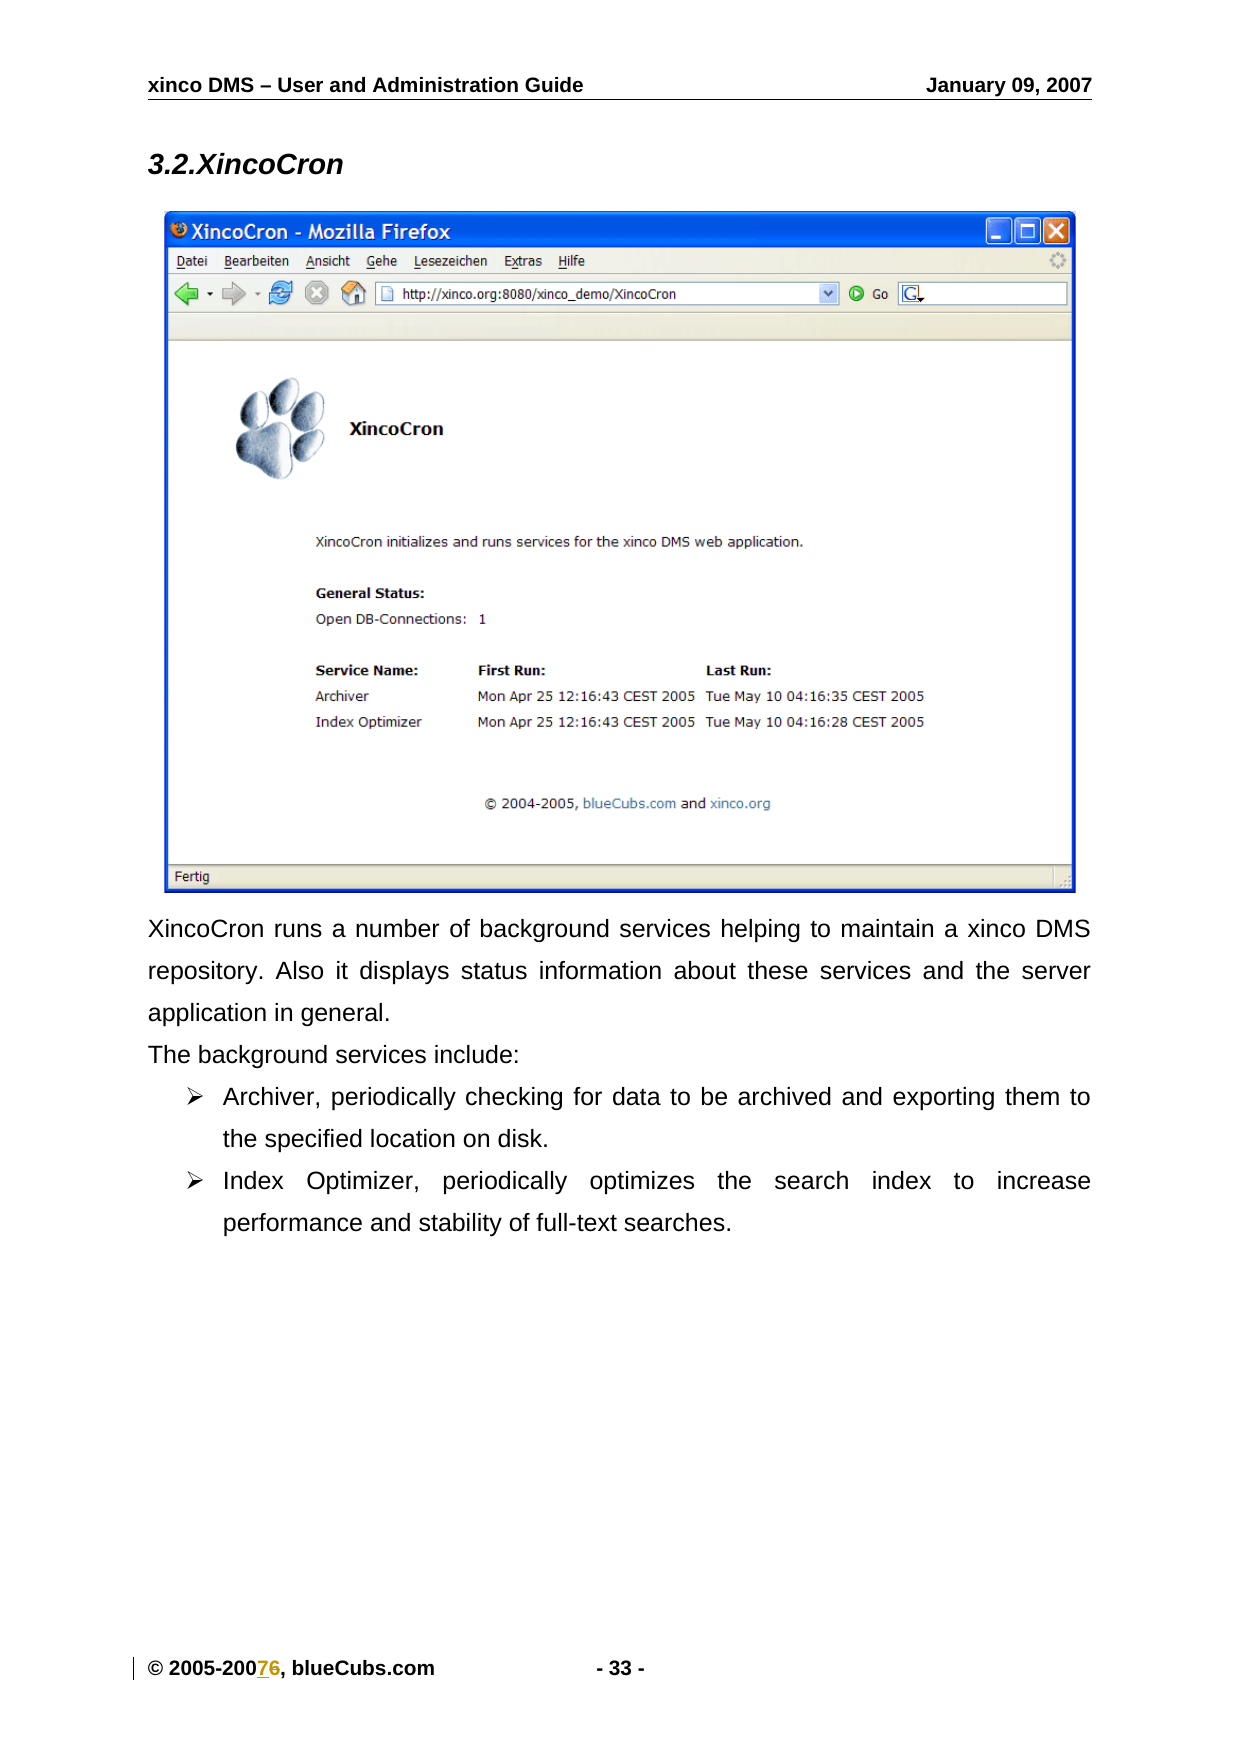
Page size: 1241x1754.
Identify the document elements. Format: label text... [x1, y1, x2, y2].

picture [164, 211, 1076, 893]
list Index Optimizer, periodically optimizes the search index to increase performance and stability of full-text searches. [185, 1167, 1092, 1237]
text The background services include: [148, 1041, 1092, 1069]
subtitle XincoCron [148, 148, 1092, 180]
list Archiver, periodically checking for data to be archived and exporting them to the specified location on disk. [185, 1083, 1092, 1153]
text XincoCron runs a number of background services helping to maintain a xinco DMS repository. Also it displays status information about these services and the server application in general. [148, 915, 1092, 1027]
